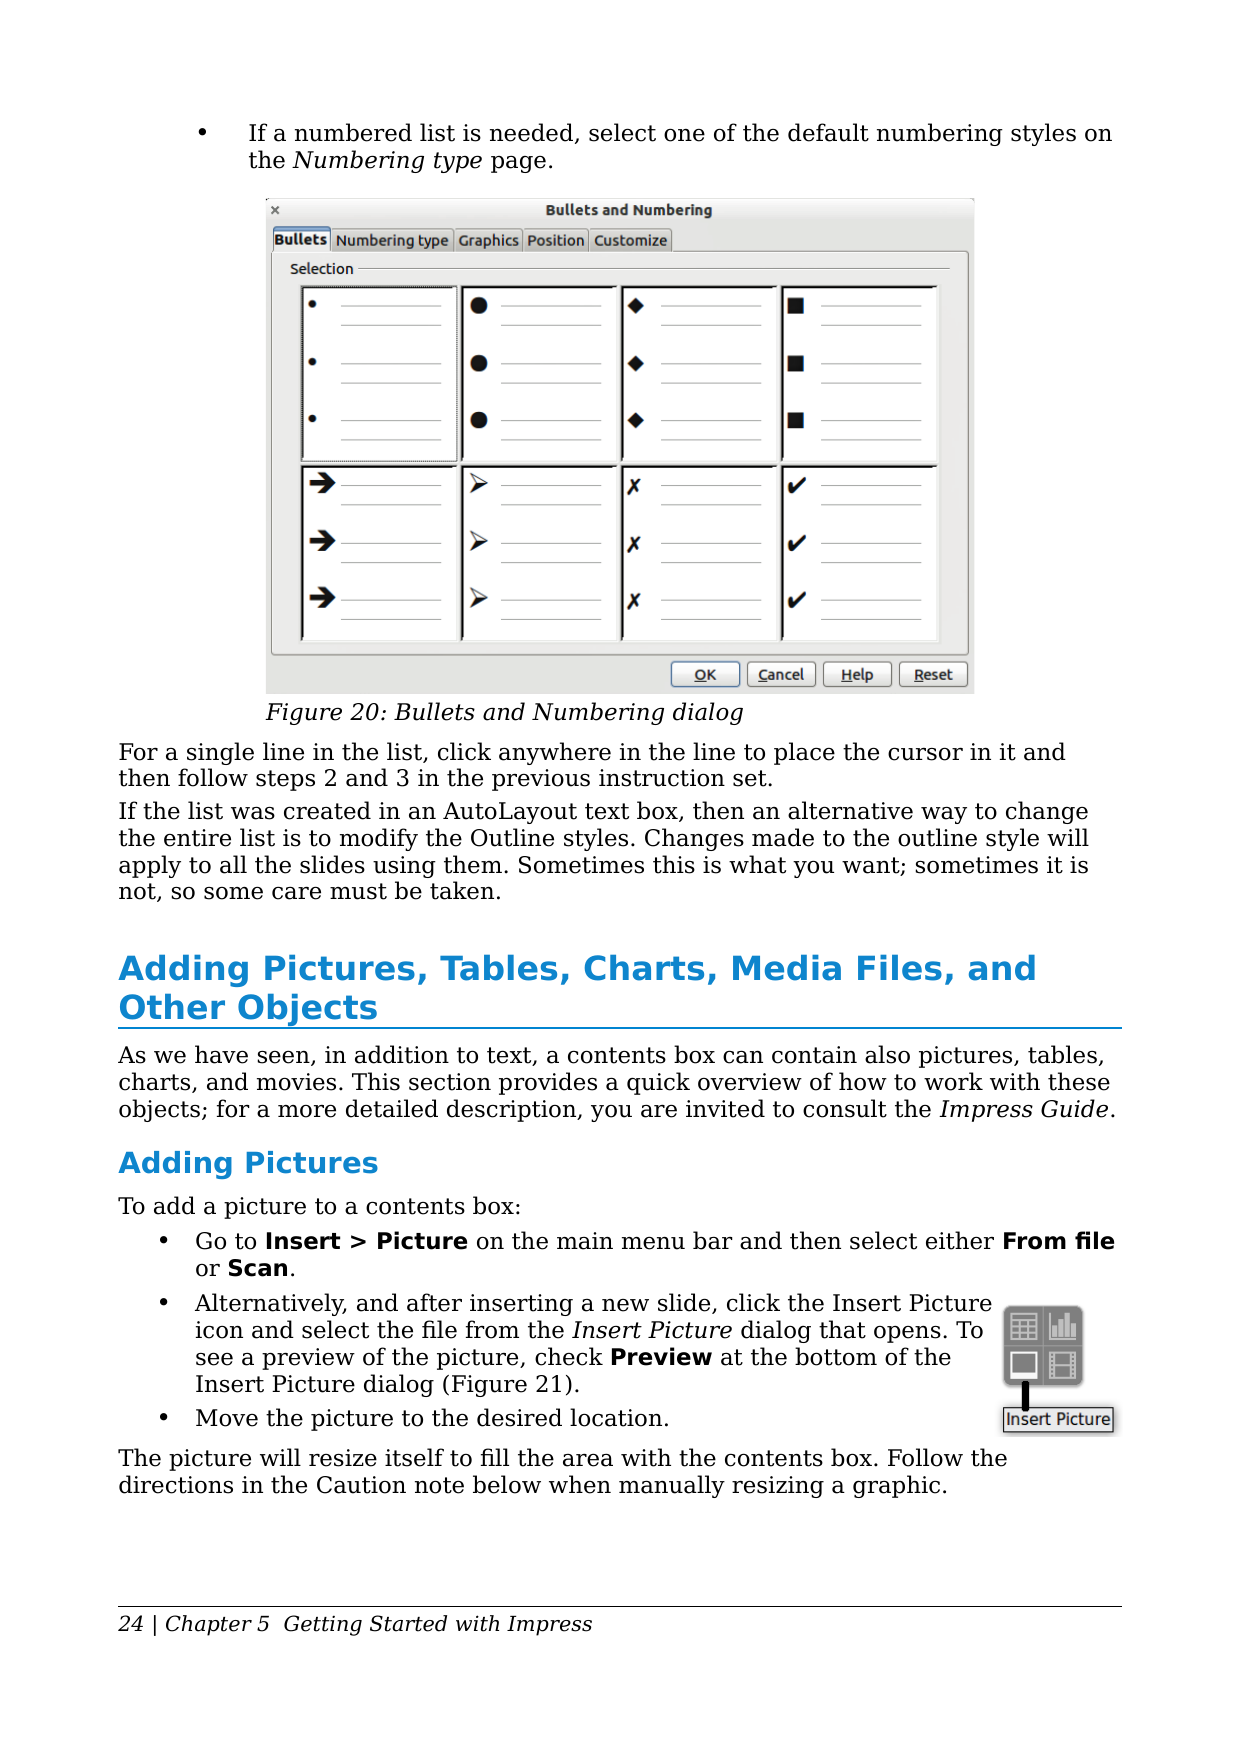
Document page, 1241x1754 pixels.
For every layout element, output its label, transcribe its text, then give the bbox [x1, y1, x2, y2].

list Go to Insert > Picture on the main menu bar and then select either From file or Scan. [156, 1226, 1122, 1282]
text The picture will resize itself to fill the area with the contents box. Follow the directions in the Caution note below when manually resizing a graphic. [118, 1445, 1122, 1498]
subtitle Adding Pictures, Tables, Charts, Media Files, and Other Objects [118, 949, 1122, 1027]
text Figure 20: Bullets and Numbering dialog [266, 699, 974, 726]
list Move the picture to the desired location. [156, 1404, 993, 1433]
subtitle Adding Pictures [118, 1147, 1122, 1181]
picture [993, 1303, 1124, 1437]
list If a numbered list is needed, select one of the default numbering styles on the Numbering type page. [195, 118, 1122, 174]
picture [265, 198, 975, 694]
list For a single line in the list, click anywhere in the line to place the cursor in it and then follow steps 2 and 3 in the previous instruction set. [118, 739, 1122, 792]
list Alternatively, and after inserting a new slide, click the Insert Picture icon and select the file from the Insert Picture dialog that opens. To see a preview of the picture, check Preview at the bottom of the Insert Picture dialog (Figure 21). [156, 1288, 1122, 1397]
text As we have seen, in addition to text, a contents box can contain also pictures, tables, charts, and movies. This section provides a quick overview of how to work with these objects; for a more detailed description, you are invited to consult the Impress Guide. [118, 1042, 1122, 1122]
list To add a picture to a contents box: [118, 1193, 1122, 1220]
text If the list was created in an AutoLayout text box, then an alternative way to change the entire list is to modify the Outline styles. Changes made to the outline style will apply to all the slides using them. Sometimes this is what you want; sometimes it is not, so some care must be taken. [118, 798, 1122, 905]
